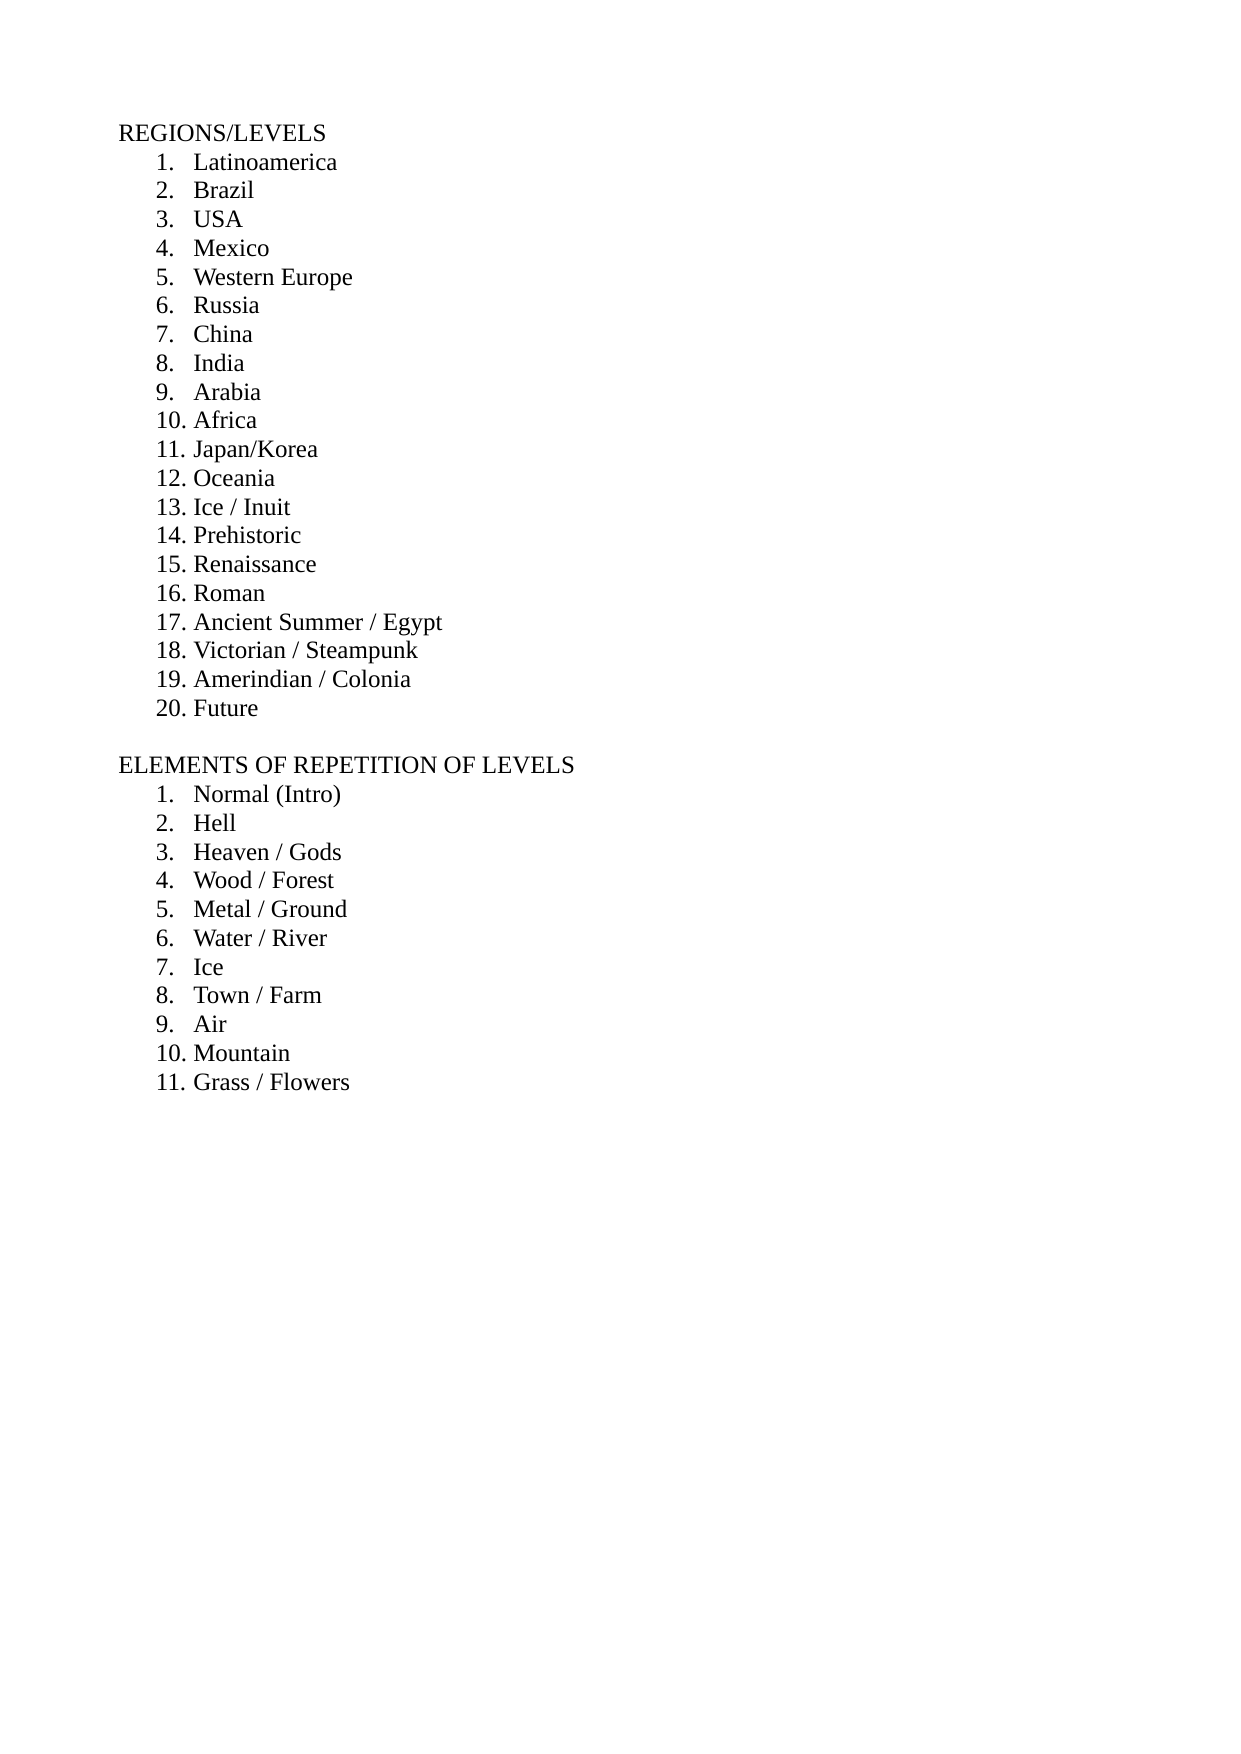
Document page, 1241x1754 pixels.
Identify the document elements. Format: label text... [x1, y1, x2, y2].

list Ancient Summer / Egypt [156, 607, 1122, 636]
list Roman [156, 578, 1122, 607]
list Town / Farm [156, 981, 1122, 1009]
list Brazil [156, 176, 1122, 204]
list Air [156, 1009, 1122, 1038]
list Western Europe [156, 262, 1122, 291]
list Renaissance [156, 549, 1122, 578]
list Russia [156, 291, 1122, 319]
list Heaven / Gods [156, 837, 1122, 866]
list Metal / Ground [156, 894, 1122, 923]
list India [156, 348, 1122, 377]
list Africa [156, 406, 1122, 434]
list Grass / Flowers [156, 1067, 1122, 1096]
list Mountain [156, 1038, 1122, 1067]
list Japan/Korea [156, 434, 1122, 463]
list Oceania [156, 463, 1122, 492]
list Ice / Inuit [156, 492, 1122, 521]
list Ice [156, 952, 1122, 981]
list Amerindian / Colonia [156, 664, 1122, 693]
list Wood / Forest [156, 866, 1122, 894]
list Arabia [156, 377, 1122, 406]
list Future [156, 693, 1122, 722]
list USA [156, 204, 1122, 233]
text ELEMENTS OF REPETITION OF LEVELS [118, 751, 1122, 779]
text REGIONS/LEVELS [118, 118, 1122, 147]
list Hell [156, 808, 1122, 837]
list Latinoamerica [156, 147, 1122, 176]
list Prehistoric [156, 521, 1122, 549]
list China [156, 319, 1122, 348]
list Mexico [156, 233, 1122, 262]
list Normal (Intro) [156, 779, 1122, 808]
list Water / River [156, 923, 1122, 952]
list Victorian / Steampunk [156, 636, 1122, 664]
